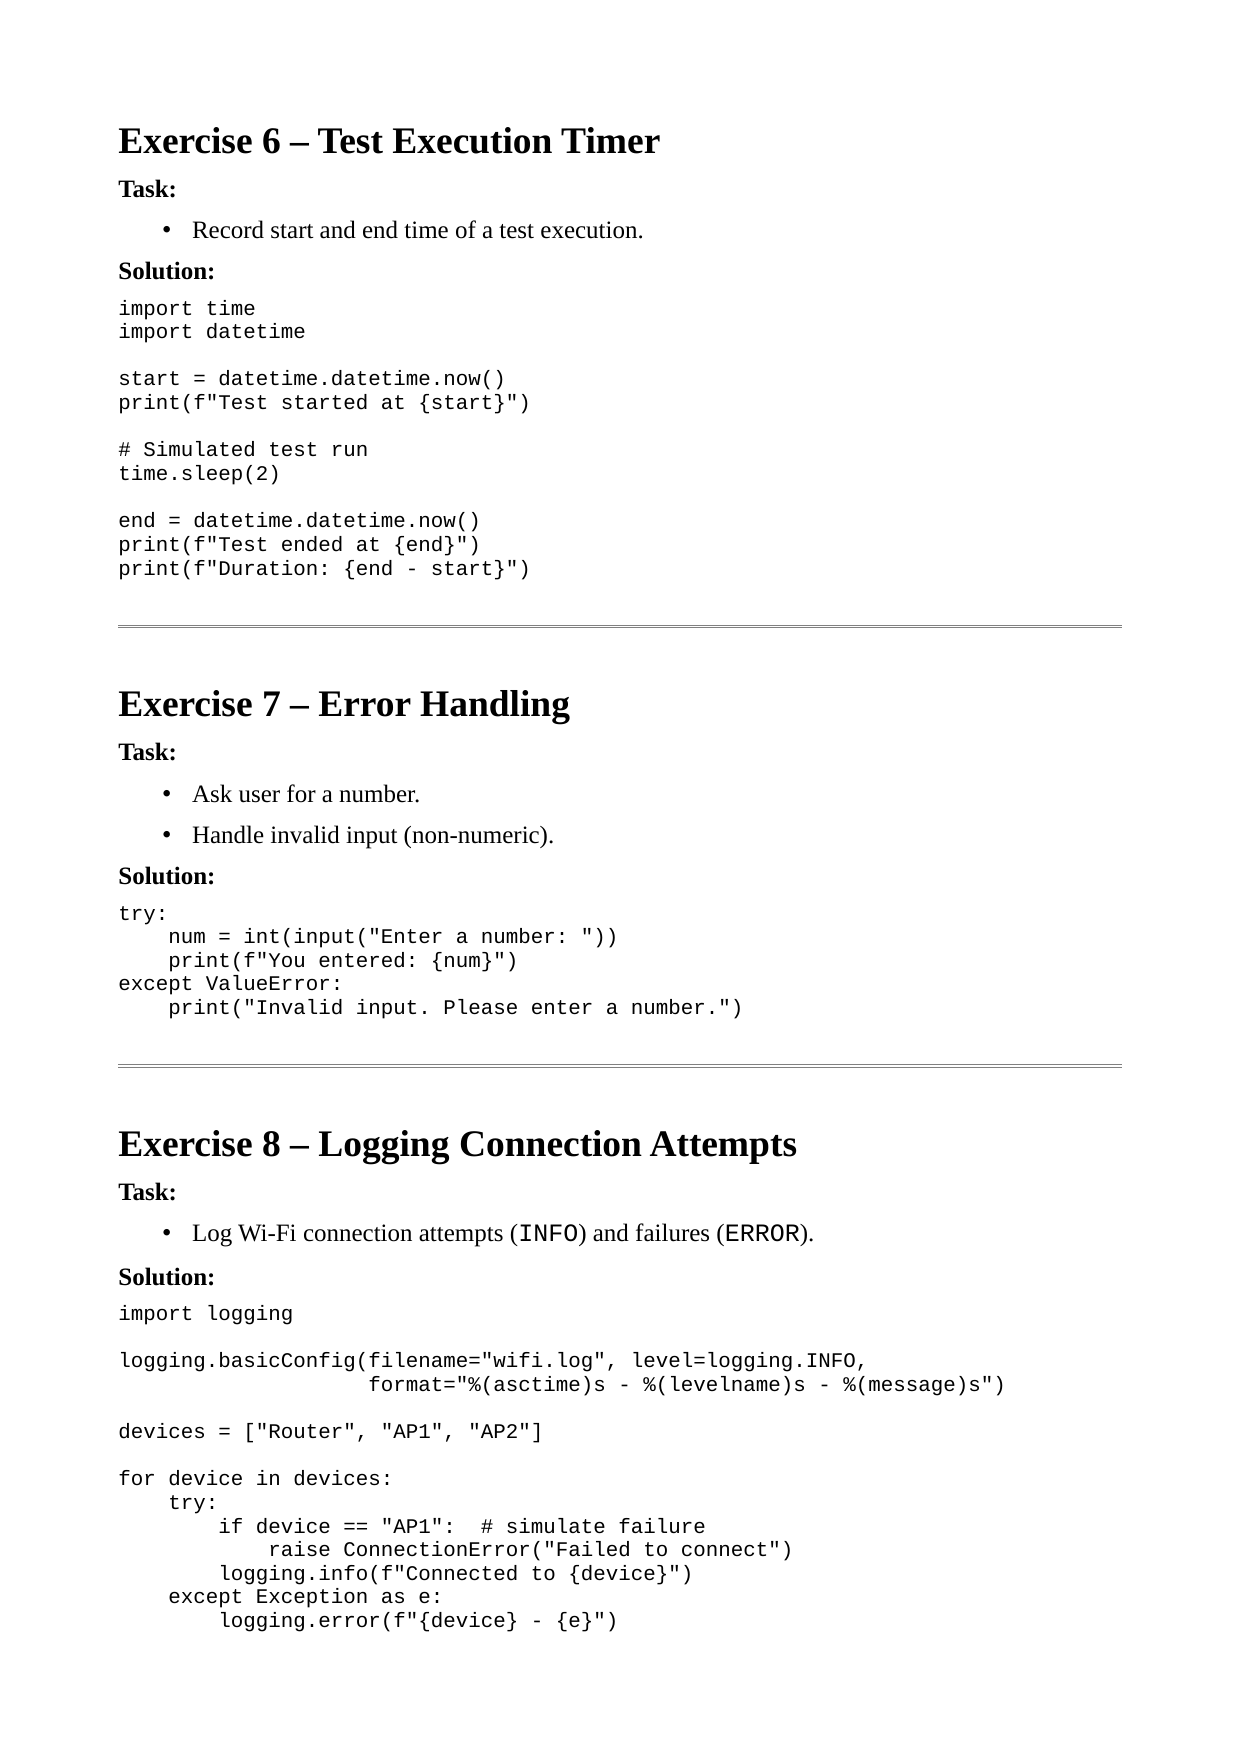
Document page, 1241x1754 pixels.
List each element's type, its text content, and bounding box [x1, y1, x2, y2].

text print(f"Duration: {end - start}") [118, 558, 1122, 581]
list Ask user for a number. [162, 779, 1122, 807]
list Record start and end time of a test execution. [162, 215, 1122, 244]
text raise ConnectionError("Failed to connect") [118, 1539, 1122, 1563]
text logging.basicConfig(filename="wifi.log", level=logging.INFO, [118, 1350, 1122, 1374]
text num = int(input("Enter a number: ")) [118, 926, 1122, 950]
text except Exception as e: [118, 1587, 1122, 1610]
text import time [118, 297, 1122, 321]
subtitle Exercise 7 – Error Handling [118, 682, 1122, 725]
list Handle invalid input (non-numeric). [162, 820, 1122, 849]
text import logging [118, 1303, 1122, 1326]
text for device in devices: [118, 1468, 1122, 1492]
text end = datetime.datetime.now() [118, 510, 1122, 534]
text if device == "AP1": # simulate failure [118, 1516, 1122, 1539]
text format="%(asctime)s - %(levelname)s - %(message)s") [118, 1374, 1122, 1397]
text # Simulated test run [118, 439, 1122, 463]
text logging.info(f"Connected to {device}") [118, 1563, 1122, 1587]
text try: [118, 1492, 1122, 1516]
text start = datetime.datetime.now() [118, 368, 1122, 392]
text Task: [118, 1177, 1122, 1206]
text except ValueError: [118, 973, 1122, 997]
text time.sleep(2) [118, 463, 1122, 487]
subtitle Exercise 6 – Test Execution Timer [118, 118, 1122, 161]
subtitle Exercise 8 – Logging Connection Attempts [118, 1121, 1122, 1164]
text import datetime [118, 321, 1122, 345]
text print("Invalid input. Please enter a number.") [118, 997, 1122, 1021]
text Solution: [118, 1262, 1122, 1290]
text Solution: [118, 861, 1122, 890]
text print(f"Test started at {start}") [118, 392, 1122, 416]
text print(f"Test ended at {end}") [118, 534, 1122, 558]
text print(f"You entered: {num}") [118, 950, 1122, 973]
list Log Wi-Fi connection attempts (INFO) and failures (ERROR). [162, 1218, 1122, 1249]
text Task: [118, 174, 1122, 202]
text try: [118, 902, 1122, 926]
text devices = ["Router", "AP1", "AP2"] [118, 1421, 1122, 1445]
text Solution: [118, 256, 1122, 285]
text logging.error(f"{device} - {e}") [118, 1610, 1122, 1634]
text Task: [118, 737, 1122, 766]
